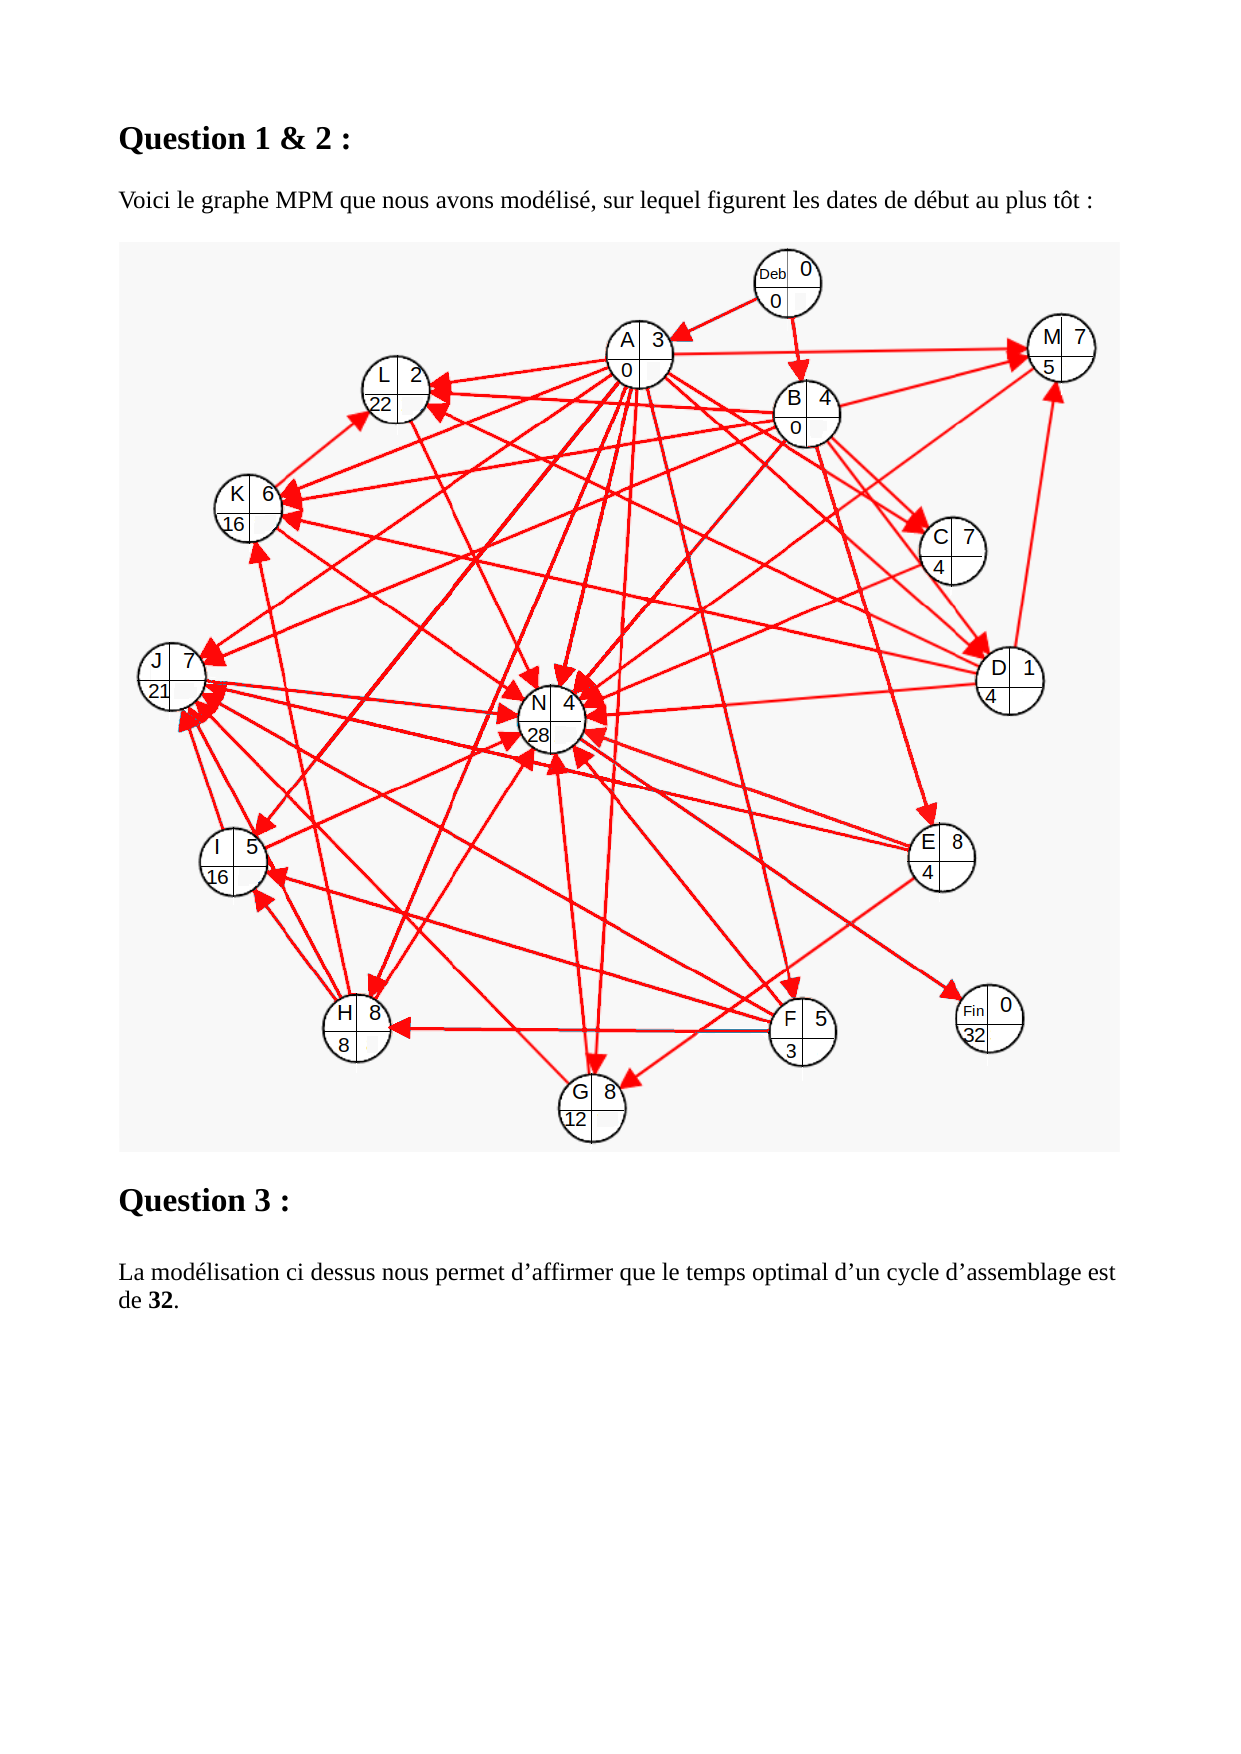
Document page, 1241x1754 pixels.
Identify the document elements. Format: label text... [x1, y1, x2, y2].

text La modélisation ci dessus nous permet d’affirmer que le temps optimal d’un cycle d’assemblage est de 32. [118, 1257, 1122, 1314]
text Question 3 : [118, 1180, 1122, 1218]
text Voici le graphe MPM que nous avons modélisé, sur lequel figurent les dates de début au plus tôt : [118, 185, 1122, 214]
picture [118, 242, 1123, 1152]
text Question 1 & 2 : [118, 118, 1122, 156]
